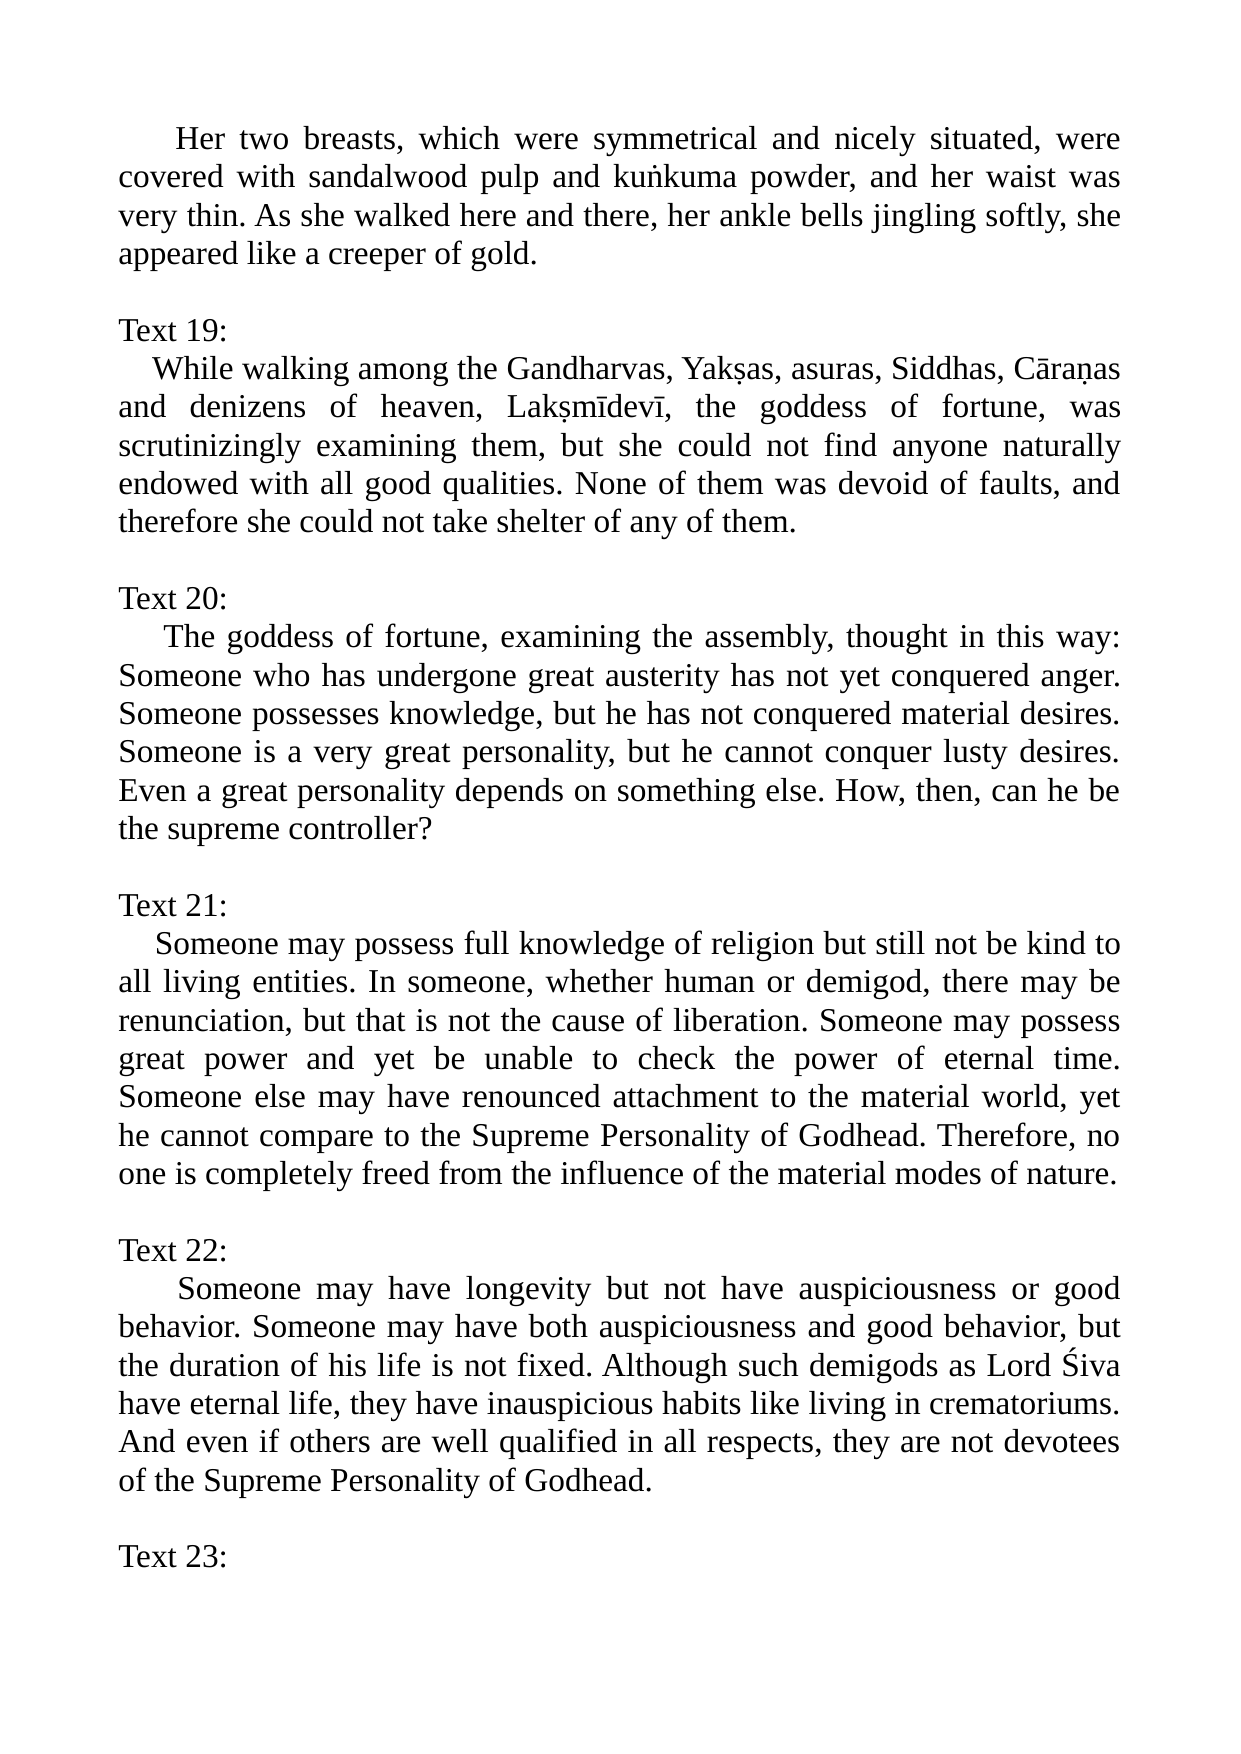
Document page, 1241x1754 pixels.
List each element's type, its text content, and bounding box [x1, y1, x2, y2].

text Text 23: [118, 1536, 1122, 1575]
text Someone may have longevity but not have auspiciousness or good behavior. Someone may have both auspiciousness and good behavior, but the duration of his life is not fixed. Although such demigods as Lord Śiva have eternal life, they have inauspicious habits like living in crematoriums. And even if others are well qualified in all respects, they are not devotees of the Supreme Personality of Godhead. [118, 1268, 1122, 1498]
text Text 22: [118, 1230, 1122, 1268]
text The goddess of fortune, examining the assembly, thought in this way: Someone who has undergone great austerity has not yet conquered anger. Someone possesses knowledge, but he has not conquered material desires. Someone is a very great personality, but he cannot conquer lusty desires. Even a great personality depends on something else. How, then, can he be the supreme controller? [118, 616, 1122, 846]
text Someone may possess full knowledge of religion but still not be kind to all living entities. In someone, whether human or demigod, there may be renunciation, but that is not the cause of liberation. Someone may possess great power and yet be unable to check the power of eternal time. Someone else may have renounced attachment to the material world, yet he cannot compare to the Supreme Personality of Godhead. Therefore, no one is completely freed from the influence of the material modes of nature. [118, 923, 1122, 1191]
text While walking among the Gandharvas, Yakṣas, asuras, Siddhas, Cāraṇas and denizens of heaven, Lakṣmīdevī, the goddess of fortune, was scrutinizingly examining them, but she could not find anyone naturally endowed with all good qualities. None of them was devoid of faults, and therefore she could not take shelter of any of them. [118, 348, 1122, 540]
text Her two breasts, which were symmetrical and nicely situated, were covered with sandalwood pulp and kuṅkuma powder, and her waist was very thin. As she walked here and there, her ankle bells jingling softly, she appeared like a creeper of gold. [118, 118, 1122, 271]
text Text 19: [118, 310, 1122, 348]
text Text 21: [118, 885, 1122, 923]
text Text 20: [118, 578, 1122, 616]
